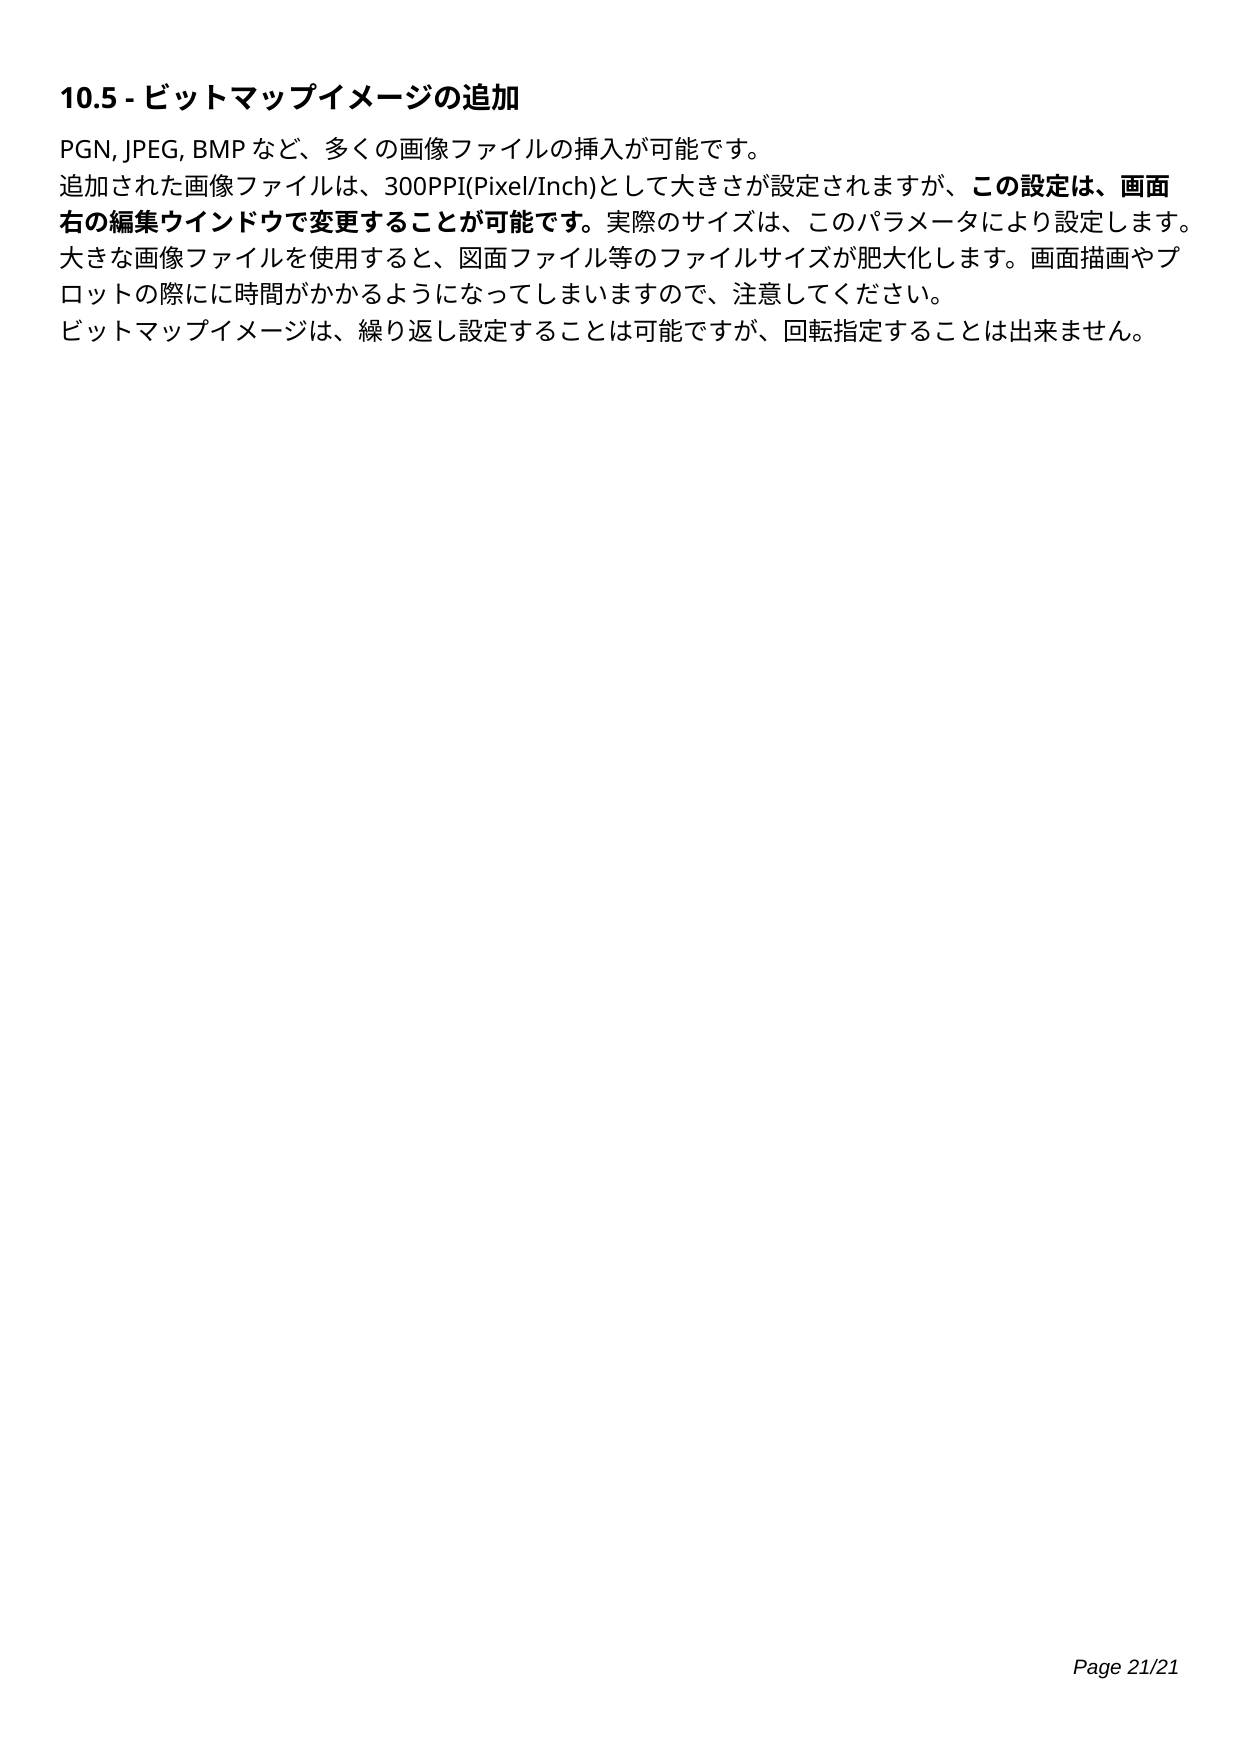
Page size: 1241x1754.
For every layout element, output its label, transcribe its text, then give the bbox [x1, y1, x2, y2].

text 追加された画像ファイルは、300PPI(Pixel/Inch)として大きさが設定されますが、この設定は、画面右の編集ウインドウで変更することが可能です。実際のサイズは、このパラメータにより設定します。 [59, 166, 1181, 238]
text 大きな画像ファイルを使用すると、図面ファイル等のファイルサイズが肥大化します。画面描画やプロットの際にに時間がかかるようになってしまいますので、注意してください。 [59, 238, 1181, 311]
text PGN, JPEG, BMPなど、多くの画像ファイルの挿入が可能です。 [59, 130, 1181, 166]
subtitle ビットマップイメージの追加 [59, 75, 1181, 117]
text ビットマップイメージは、繰り返し設定することは可能ですが、回転指定することは出来ません。 [59, 311, 1181, 347]
